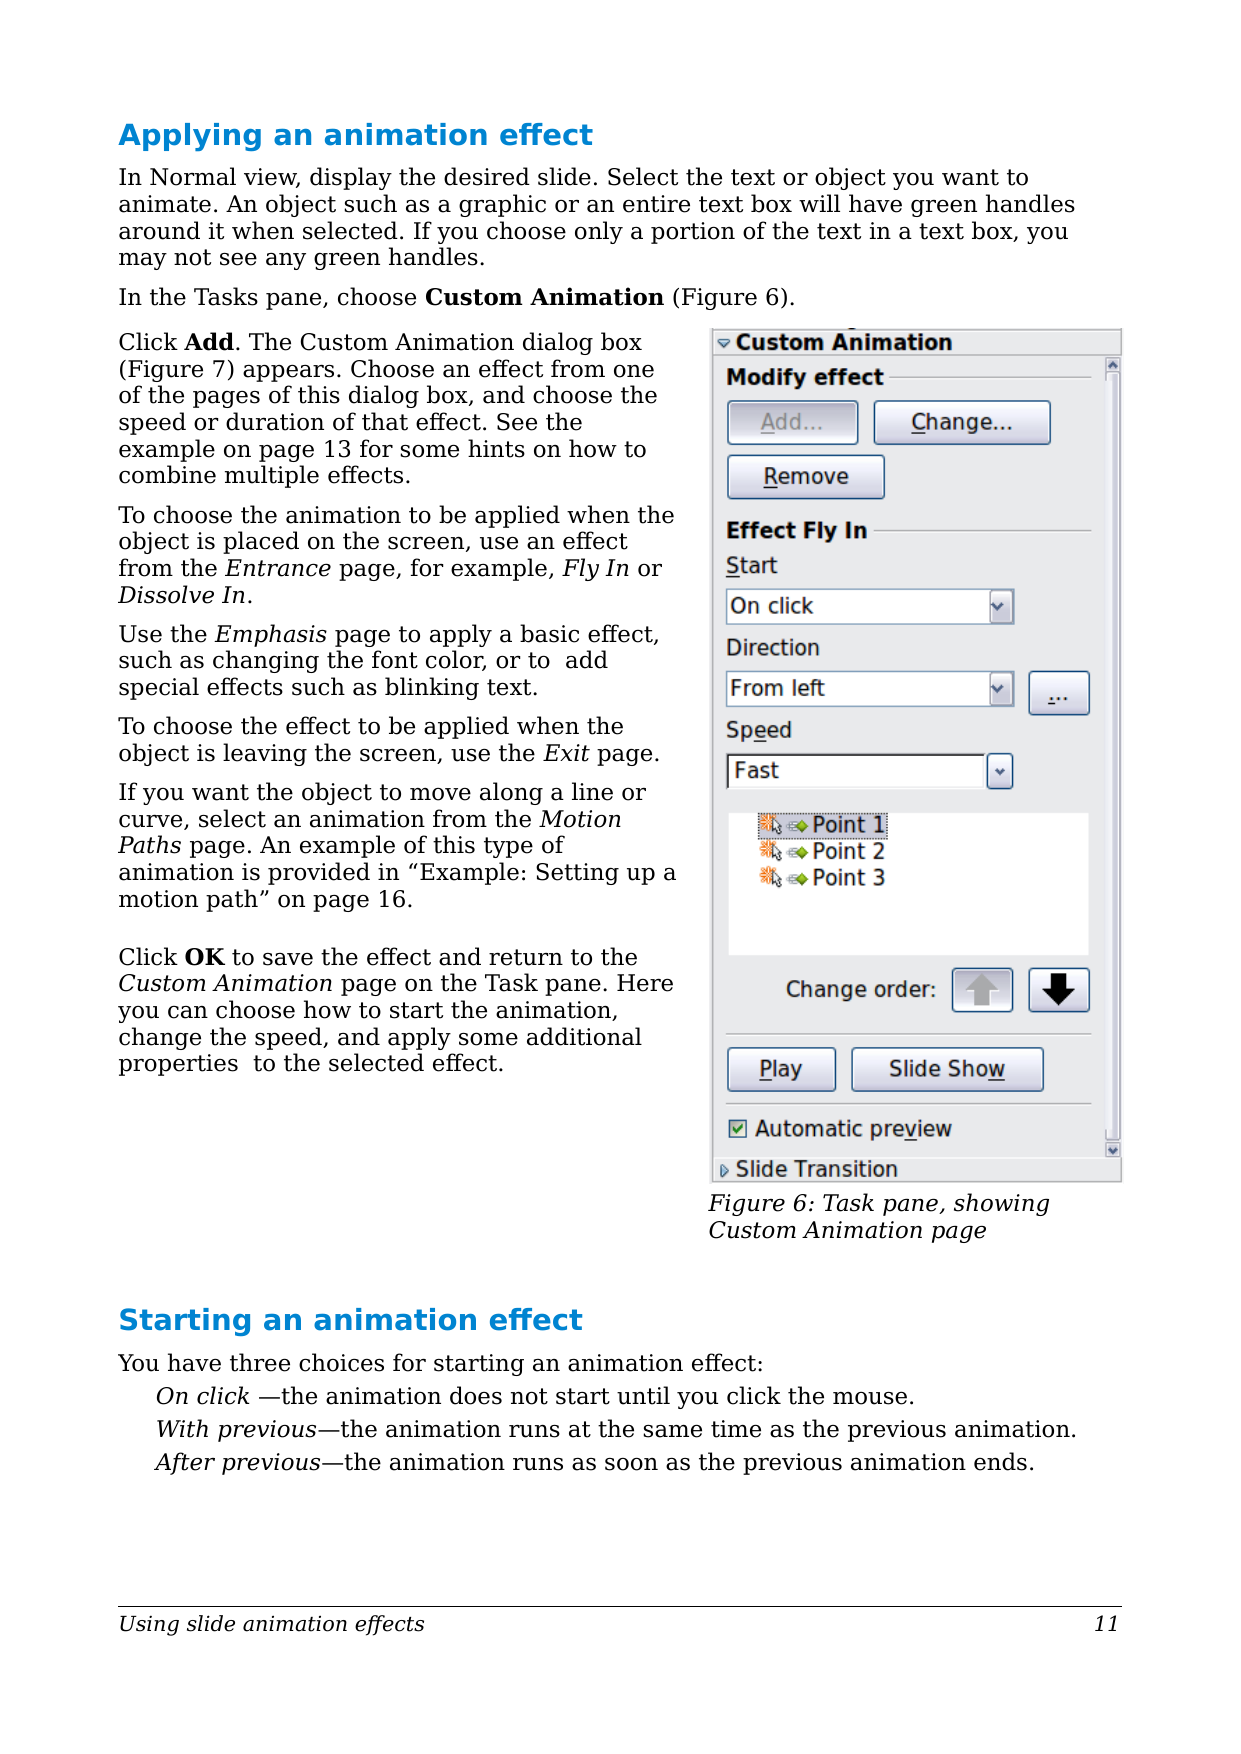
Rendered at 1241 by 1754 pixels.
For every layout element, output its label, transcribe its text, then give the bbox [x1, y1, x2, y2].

list On click —the animation does not start until you click the mouse. [156, 1383, 1122, 1409]
table_header [679, 329, 1124, 1251]
subtitle Applying an animation effect [118, 118, 1122, 152]
list You have three choices for starting an animation effect: [118, 1350, 1122, 1376]
text In the Tasks pane, choose Custom Animation (Figure 6). [118, 284, 1122, 311]
table_header Click Add. The Custom Animation dialog box (Figure 7) appears. Choose an effect from one of the pages of this dialog box, and choose the speed or duration of that effect. See the example on page 13 for some hints on how to combine multiple effects. To choose the animation to be applied when the object is placed on the screen, use an effect from the Entrance page, for example, Fly In or Dissolve In. Use the Emphasis page to apply a basic effect, such as changing the font color, or to add special effects such as blinking text. To choose the effect to be applied when the object is leaving the screen, use the Exit page. If you want the object to move along a line or curve, select an animation from the Motion Paths page. An example of this type of animation is provided in “Example: Setting up a motion path” on page 16. Click OK to save the effect and return to the Custom Animation page on the Task pane. Here you can choose how to start the animation, change the speed, and apply some additional properties to the selected effect. [118, 329, 679, 1251]
list With previous—the animation runs at the same time as the previous animation. [156, 1416, 1122, 1442]
subtitle Starting an animation effect [118, 1303, 1122, 1337]
text In Normal view, display the desired slide. Select the text or object you want to animate. An object such as a graphic or an entire text box will have green handles around it when selected. If you choose only a portion of the text in a text box, you may not see any green handles. [118, 164, 1122, 271]
list After previous—the animation runs as soon as the previous animation ends. [156, 1449, 1122, 1475]
picture [708, 328, 1124, 1184]
